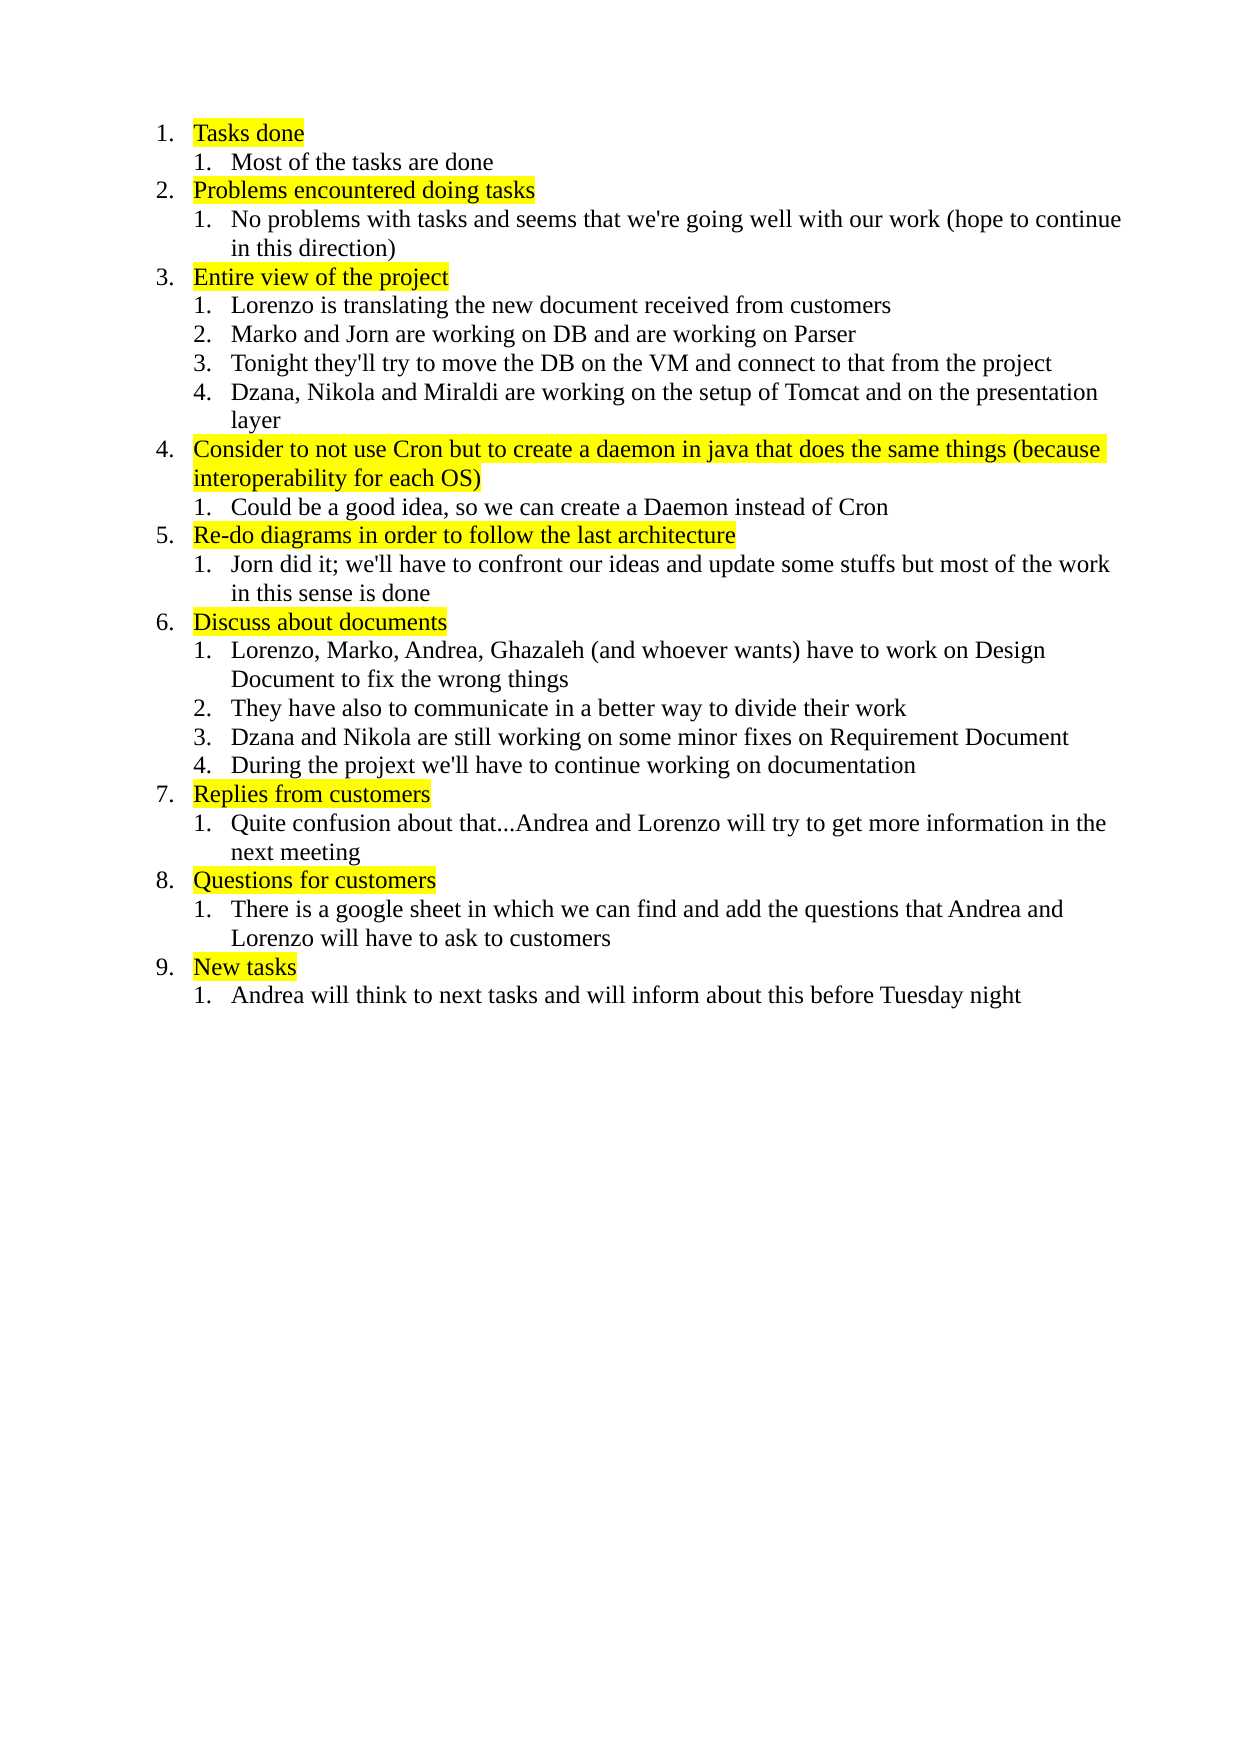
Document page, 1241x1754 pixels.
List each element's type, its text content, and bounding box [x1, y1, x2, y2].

list During the projext we'll have to continue working on documentation [193, 751, 1122, 779]
list Quite confusion about that...Andrea and Lorenzo will try to get more information in the next meeting [193, 808, 1122, 866]
list Replies from customers [156, 779, 1122, 808]
list Tonight they'll try to move the DB on the VM and connect to that from the project [193, 348, 1122, 377]
list Lorenzo is translating the new document received from customers [193, 291, 1122, 319]
list No problems with tasks and seems that we're going well with our work (hope to continue in this direction) [193, 204, 1122, 262]
list Problems encountered doing tasks [156, 176, 1122, 204]
list Jorn did it; we'll have to confront our ideas and update some stuffs but most of the work in this sense is done [193, 549, 1122, 607]
list Re-do diagrams in order to follow the last architecture [156, 521, 1122, 549]
list Entire view of the project [156, 262, 1122, 291]
list They have also to communicate in a better way to divide their work [193, 693, 1122, 722]
list Dzana and Nikola are still working on some minor fixes on Requirement Document [193, 722, 1122, 751]
list Consider to not use Cron but to create a daemon in java that does the same things (because interoperability for each OS) [156, 434, 1122, 492]
list Questions for customers [156, 866, 1122, 894]
list New tasks [156, 952, 1122, 981]
list Discuss about documents [156, 607, 1122, 636]
list Most of the tasks are done [193, 147, 1122, 176]
list Marko and Jorn are working on DB and are working on Parser [193, 319, 1122, 348]
list Andrea will think to next tasks and will inform about this before Tuesday night [193, 981, 1122, 1009]
list Could be a good idea, so we can create a Daemon instead of Cron [193, 492, 1122, 521]
list Dzana, Nikola and Miraldi are working on the setup of Tomcat and on the presentation layer [193, 377, 1122, 434]
list There is a google sheet in which we can find and add the questions that Andrea and Lorenzo will have to ask to customers [193, 894, 1122, 952]
list Tasks done [156, 118, 1122, 147]
list Lorenzo, Marko, Andrea, Ghazaleh (and whoever wants) have to work on Design Document to fix the wrong things [193, 636, 1122, 693]
